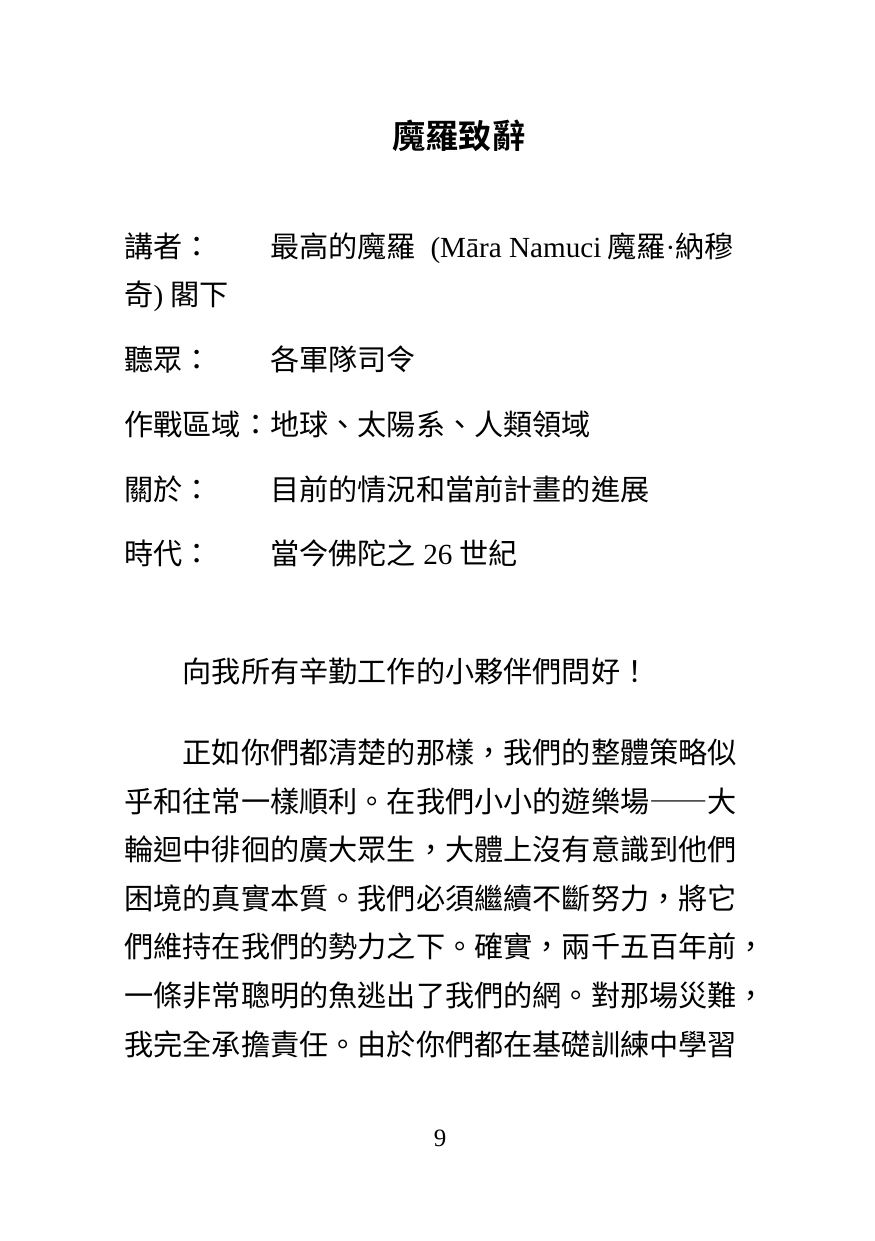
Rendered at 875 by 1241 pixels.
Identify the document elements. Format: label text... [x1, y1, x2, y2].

subtitle 魔羅致辭 [162, 109, 756, 158]
text 聽眾： 各軍隊司令 [124, 337, 756, 379]
text 關於： 目前的情況和當前計畫的進展 [124, 466, 756, 508]
text 時代： 當今佛陀之 26 世紀 [124, 531, 756, 573]
text 作戰區域：地球、太陽系、人類領域 [124, 401, 756, 444]
text 正如你們都清楚的那樣，我們的整體策略似乎和往常一樣順利。在我們小小的遊樂場——大輪迴中徘徊的廣大眾生，大體上沒有意識到他們困境的真實本質。我們必須繼續不斷努力，將它們維持在我們的勢力之下。確實，兩千五百年前，一條非常聰明的魚逃出了我們的網。對那場災難，我完全承擔責任。由於你們都在基礎訓練中學習過歷史，所以我不需要詳細介紹它；記得我盡了最大努力。就連我的女兒們為他跳舞也沒有打動他。就連我那可怕的一面（有時甚至連我自己都害怕）也沒有任何作用。 [124, 730, 756, 1063]
text 向我所有辛勤工作的小夥伴們問好！ [124, 649, 756, 691]
text 講者： 最高的魔羅 (Māra Namuci魔羅·納穆奇) 閣下 [124, 223, 756, 314]
